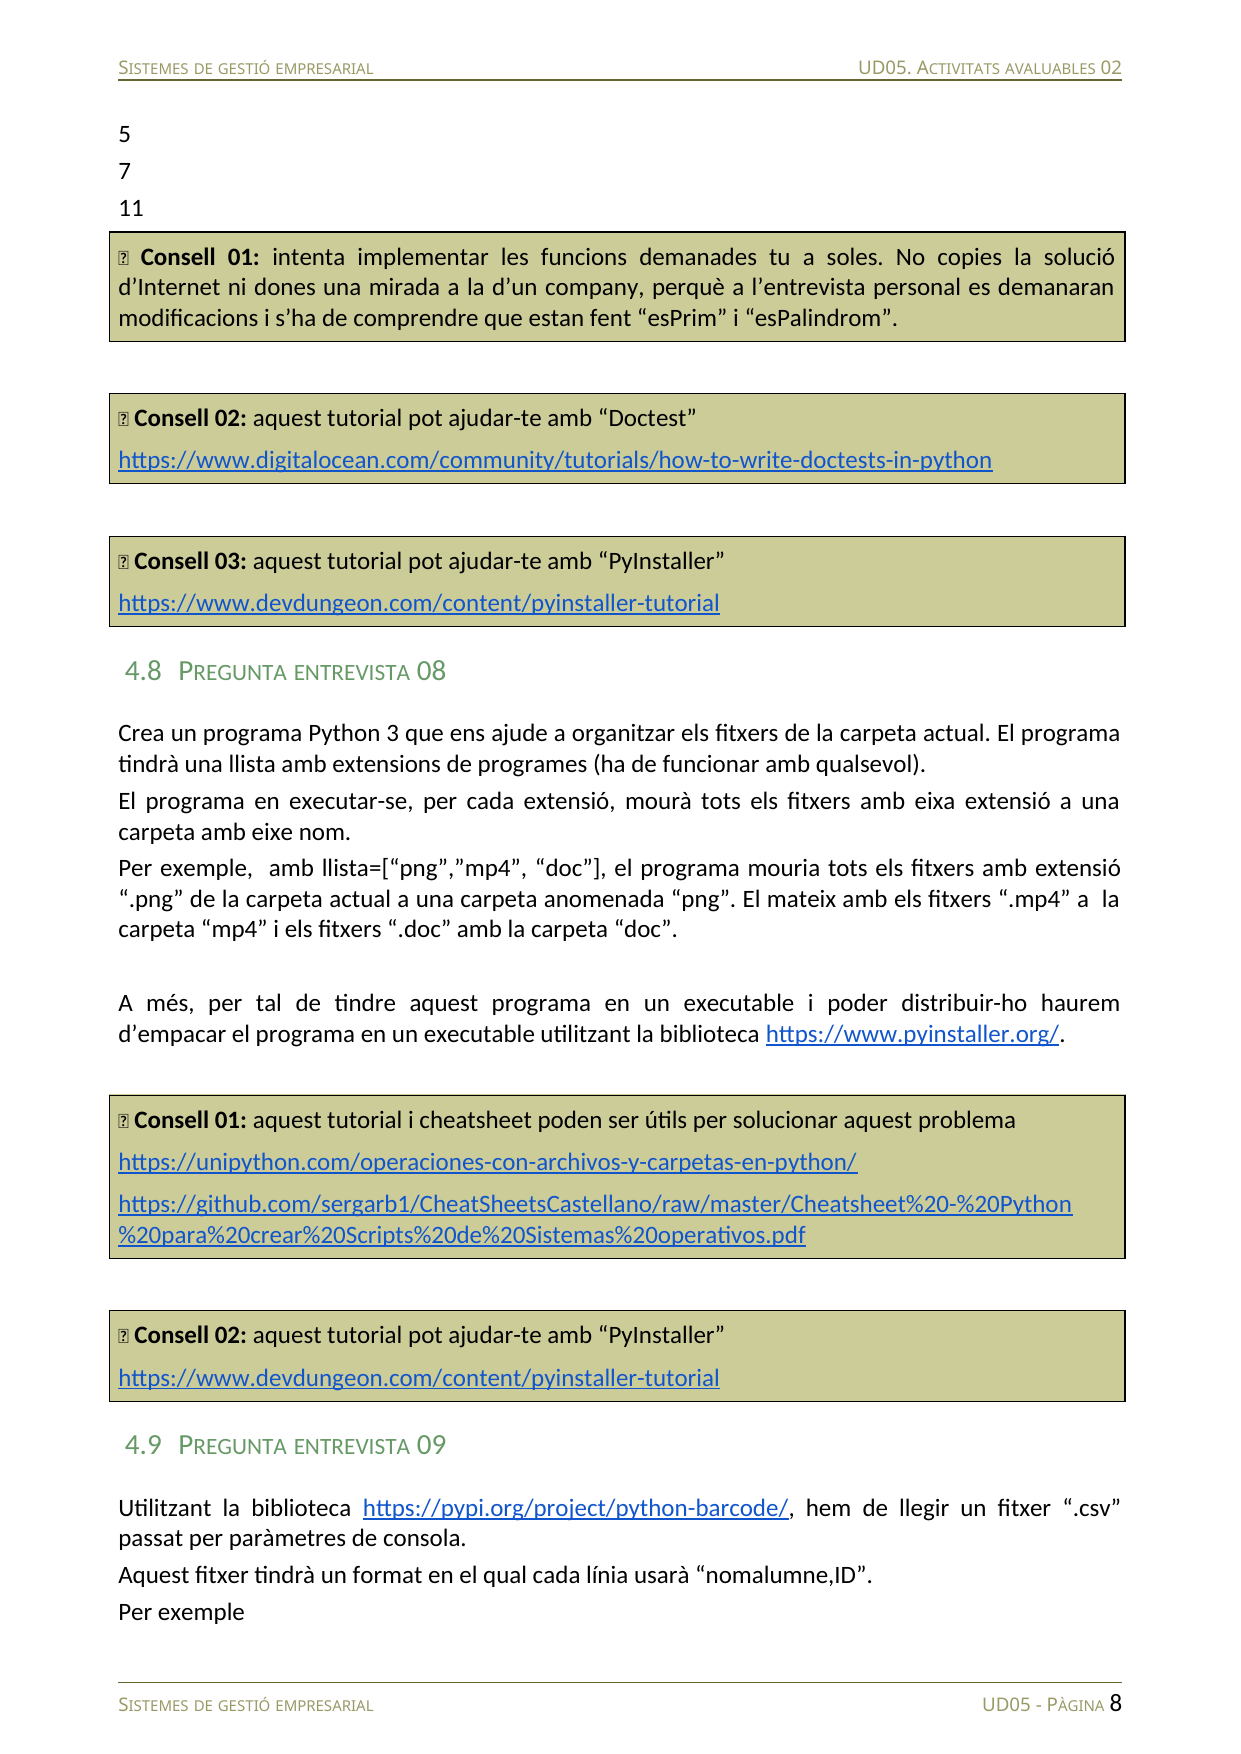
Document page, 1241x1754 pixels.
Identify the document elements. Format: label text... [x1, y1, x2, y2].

text Utilitzant la biblioteca https://pypi.org/project/python-barcode/, hem de llegir un fitxer “.csv” passat per paràmetres de consola. [118, 1492, 1122, 1553]
text 5 [118, 118, 1122, 148]
text El programa en executar-se, per cada extensió, mourà tots els fitxers amb eixa extensió a una carpeta amb eixe nom. [118, 785, 1122, 846]
text 💬 Consell 02: aquest tutorial pot ajudar-te amb “PyInstaller” [110, 1311, 1124, 1350]
subtitle Pregunta entrevista 08 [118, 652, 1122, 687]
text A més, per tal de tindre aquest programa en un executable i poder distribuir-ho haurem d’empacar el programa en un executable utilitzant la biblioteca https://www.pyinstaller.org/. [118, 988, 1122, 1049]
text 7 [118, 155, 1122, 186]
text Per exemple [118, 1597, 1122, 1627]
text https://www.devdungeon.com/content/pyinstaller-tutorial [110, 1352, 1124, 1401]
text 💬 Consell 03: aquest tutorial pot ajudar-te amb “PyInstaller” [110, 537, 1124, 575]
text https://www.digitalocean.com/community/tutorials/how-to-write-doctests-in-python [110, 435, 1124, 483]
text https://unipython.com/operaciones-con-archivos-y-carpetas-en-python/ [110, 1137, 1124, 1177]
text 💬 Consell 01: aquest tutorial i cheatsheet poden ser útils per solucionar aquest problema [110, 1096, 1124, 1134]
text https://www.devdungeon.com/content/pyinstaller-tutorial [110, 578, 1124, 626]
text Aquest fitxer tindrà un format en el qual cada línia usarà “nomalumne,ID”. [118, 1559, 1122, 1590]
text 💬 Consell 01: intenta implementar les funcions demanades tu a soles. No copies la solució d’Internet ni dones una mirada a la d’un company, perquè a l’entrevista personal es demanaran modificacions i s’ha de comprendre que estan fent “esPrim” i “esPalindrom”. [110, 233, 1124, 341]
text https://github.com/sergarb1/CheatSheetsCastellano/raw/master/Cheatsheet%20-%20Python%20para%20crear%20Scripts%20de%20Sistemas%20operativos.pdf [110, 1179, 1124, 1258]
subtitle Pregunta entrevista 09 [118, 1426, 1122, 1462]
text Crea un programa Python 3 que ens ajude a organitzar els fitxers de la carpeta actual. El programa tindrà una llista amb extensions de programes (ha de funcionar amb qualsevol). [118, 718, 1122, 779]
text 11 [118, 192, 1122, 222]
text Per exemple, amb llista=[“png”,”mp4”, “doc”], el programa mouria tots els fitxers amb extensió “.png” de la carpeta actual a una carpeta anomenada “png”. El mateix amb els fitxers “.mp4” a la carpeta “mp4” i els fitxers “.doc” amb la carpeta “doc”. [118, 853, 1122, 944]
text 💬 Consell 02: aquest tutorial pot ajudar-te amb “Doctest” [110, 394, 1124, 433]
